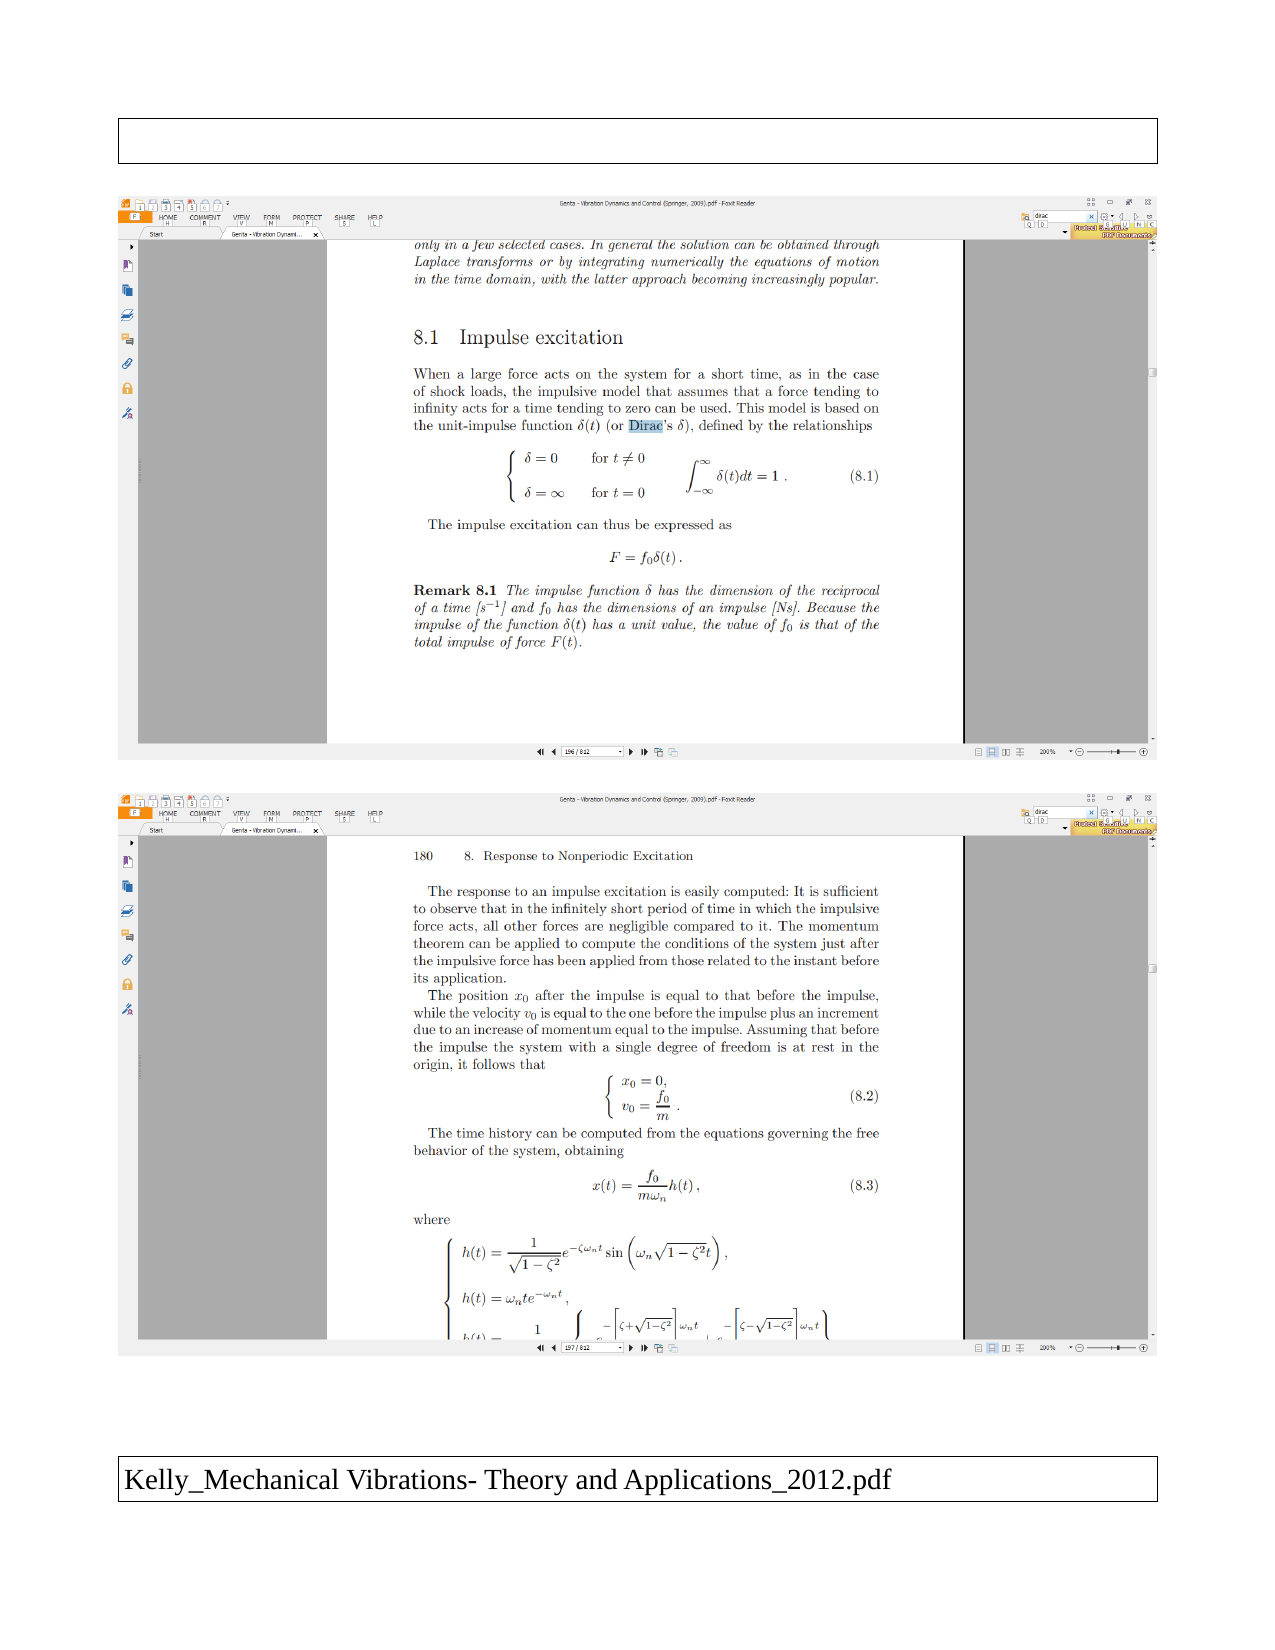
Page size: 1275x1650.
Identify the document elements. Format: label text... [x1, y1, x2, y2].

picture [118, 793, 1157, 1356]
table_header Kelly_Mechanical Vibrations- Theory and Applications_2012.pdf [119, 1457, 1157, 1501]
picture [118, 196, 1157, 760]
table_header [119, 119, 1157, 163]
